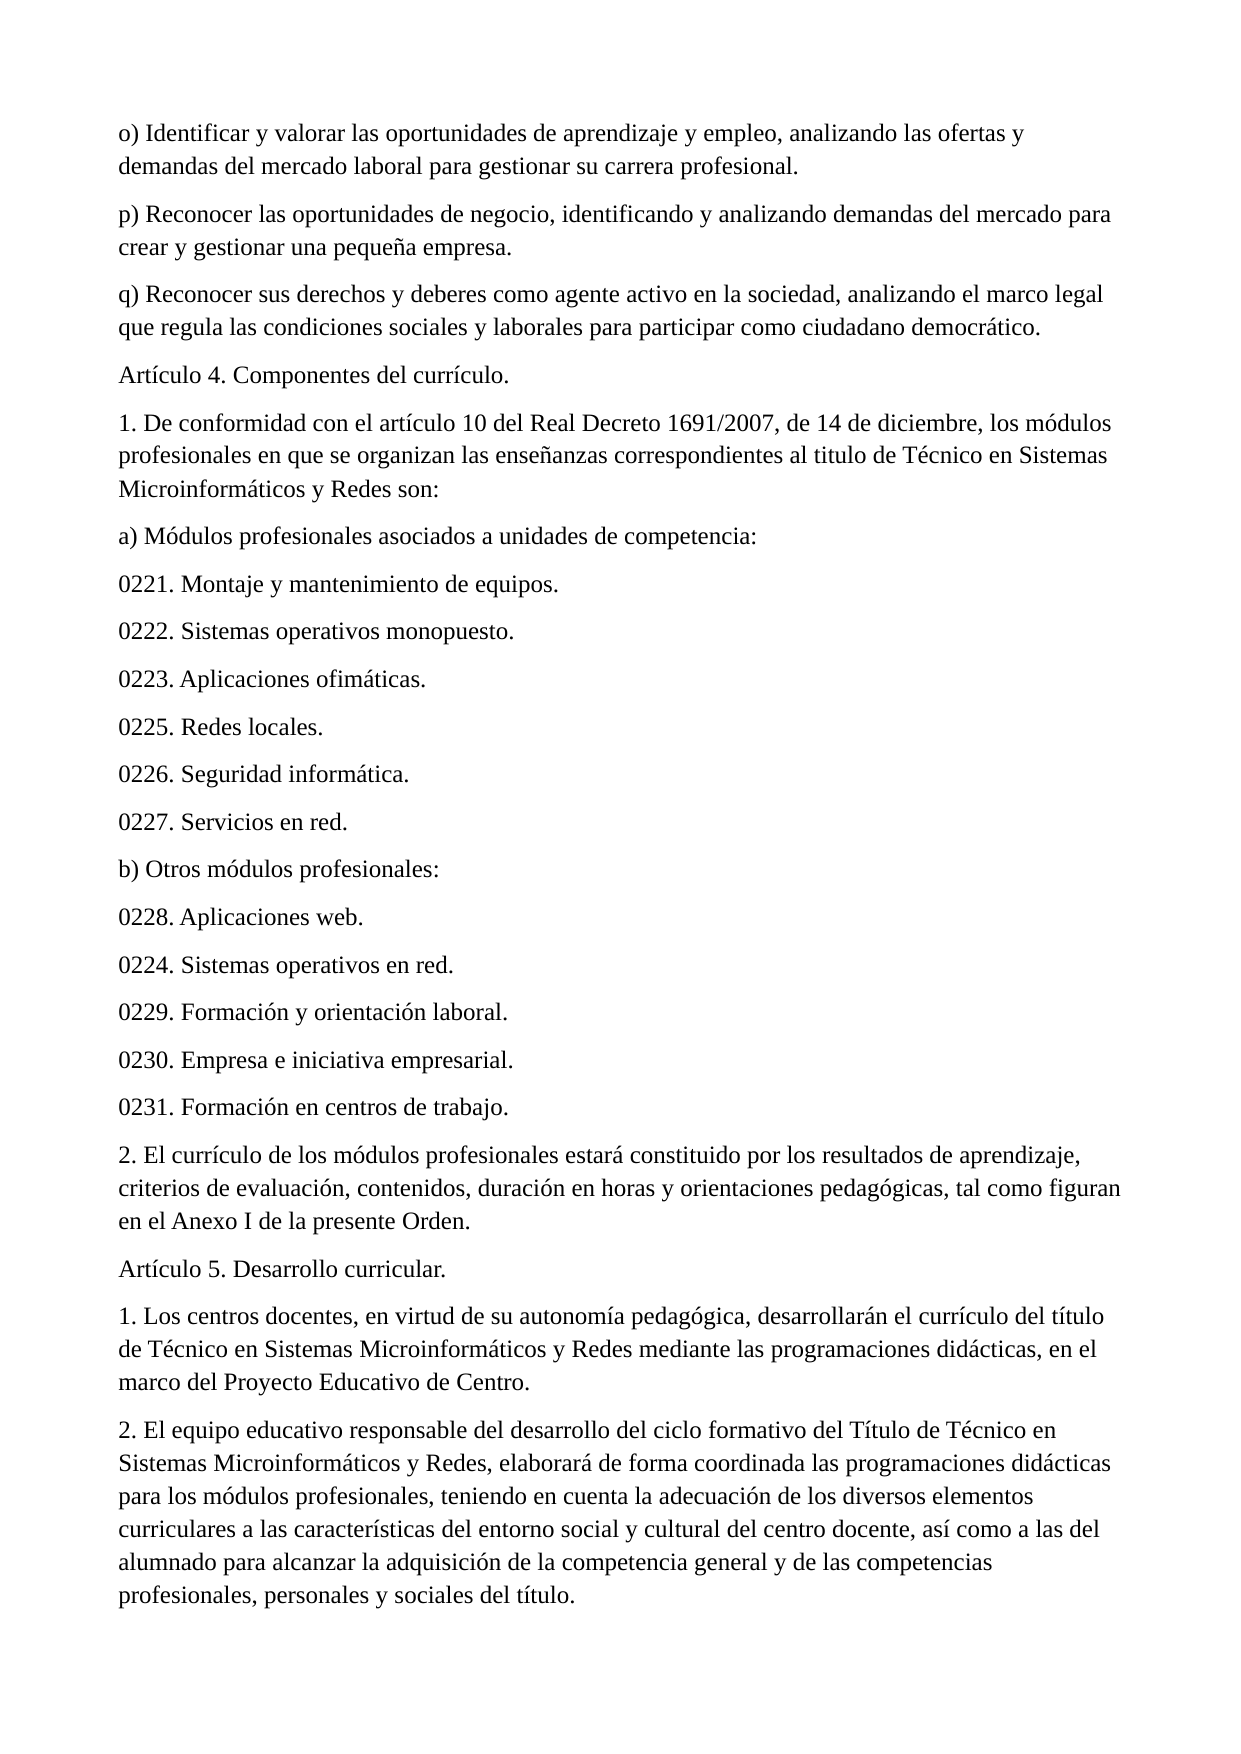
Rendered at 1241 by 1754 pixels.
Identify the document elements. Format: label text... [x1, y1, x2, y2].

text 1. Los centros docentes, en virtud de su autonomía pedagógica, desarrollarán el currículo del título de Técnico en Sistemas Microinformáticos y Redes mediante las programaciones didácticas, en el marco del Proyecto Educativo de Centro. [118, 1301, 1122, 1396]
text q) Reconocer sus derechos y deberes como agente activo en la sociedad, analizando el marco legal que regula las condiciones sociales y laborales para participar como ciudadano democrático. [118, 279, 1122, 341]
text 0230. Empresa e iniciativa empresarial. [118, 1045, 1122, 1074]
text a) Módulos profesionales asociados a unidades de competencia: [118, 521, 1122, 550]
text 0228. Aplicaciones web. [118, 902, 1122, 931]
text Artículo 5. Desarrollo curricular. [118, 1254, 1122, 1282]
text 0222. Sistemas operativos monopuesto. [118, 616, 1122, 645]
text p) Reconocer las oportunidades de negocio, identificando y analizando demandas del mercado para crear y gestionar una pequeña empresa. [118, 199, 1122, 261]
text Artículo 4. Componentes del currículo. [118, 360, 1122, 389]
text 2. El equipo educativo responsable del desarrollo del ciclo formativo del Título de Técnico en Sistemas Microinformáticos y Redes, elaborará de forma coordinada las programaciones didácticas para los módulos profesionales, teniendo en cuenta la adecuación de los diversos elementos curriculares a las características del entorno social y cultural del centro docente, así como a las del alumnado para alcanzar la adquisición de la competencia general y de las competencias profesionales, personales y sociales del título. [118, 1415, 1122, 1609]
text 0223. Aplicaciones ofimáticas. [118, 664, 1122, 693]
text 0229. Formación y orientación laboral. [118, 997, 1122, 1026]
text 0225. Redes locales. [118, 712, 1122, 740]
text 0227. Servicios en red. [118, 807, 1122, 836]
text 0231. Formación en centros de trabajo. [118, 1092, 1122, 1121]
text 0224. Sistemas operativos en red. [118, 950, 1122, 978]
text 0226. Seguridad informática. [118, 759, 1122, 788]
text o) Identificar y valorar las oportunidades de aprendizaje y empleo, analizando las ofertas y demandas del mercado laboral para gestionar su carrera profesional. [118, 118, 1122, 180]
text 2. El currículo de los módulos profesionales estará constituido por los resultados de aprendizaje, criterios de evaluación, contenidos, duración en horas y orientaciones pedagógicas, tal como figuran en el Anexo I de la presente Orden. [118, 1140, 1122, 1235]
text 0221. Montaje y mantenimiento de equipos. [118, 569, 1122, 598]
text 1. De conformidad con el artículo 10 del Real Decreto 1691/2007, de 14 de diciembre, los módulos profesionales en que se organizan las enseñanzas correspondientes al titulo de Técnico en Sistemas Microinformáticos y Redes son: [118, 408, 1122, 502]
text b) Otros módulos profesionales: [118, 854, 1122, 883]
